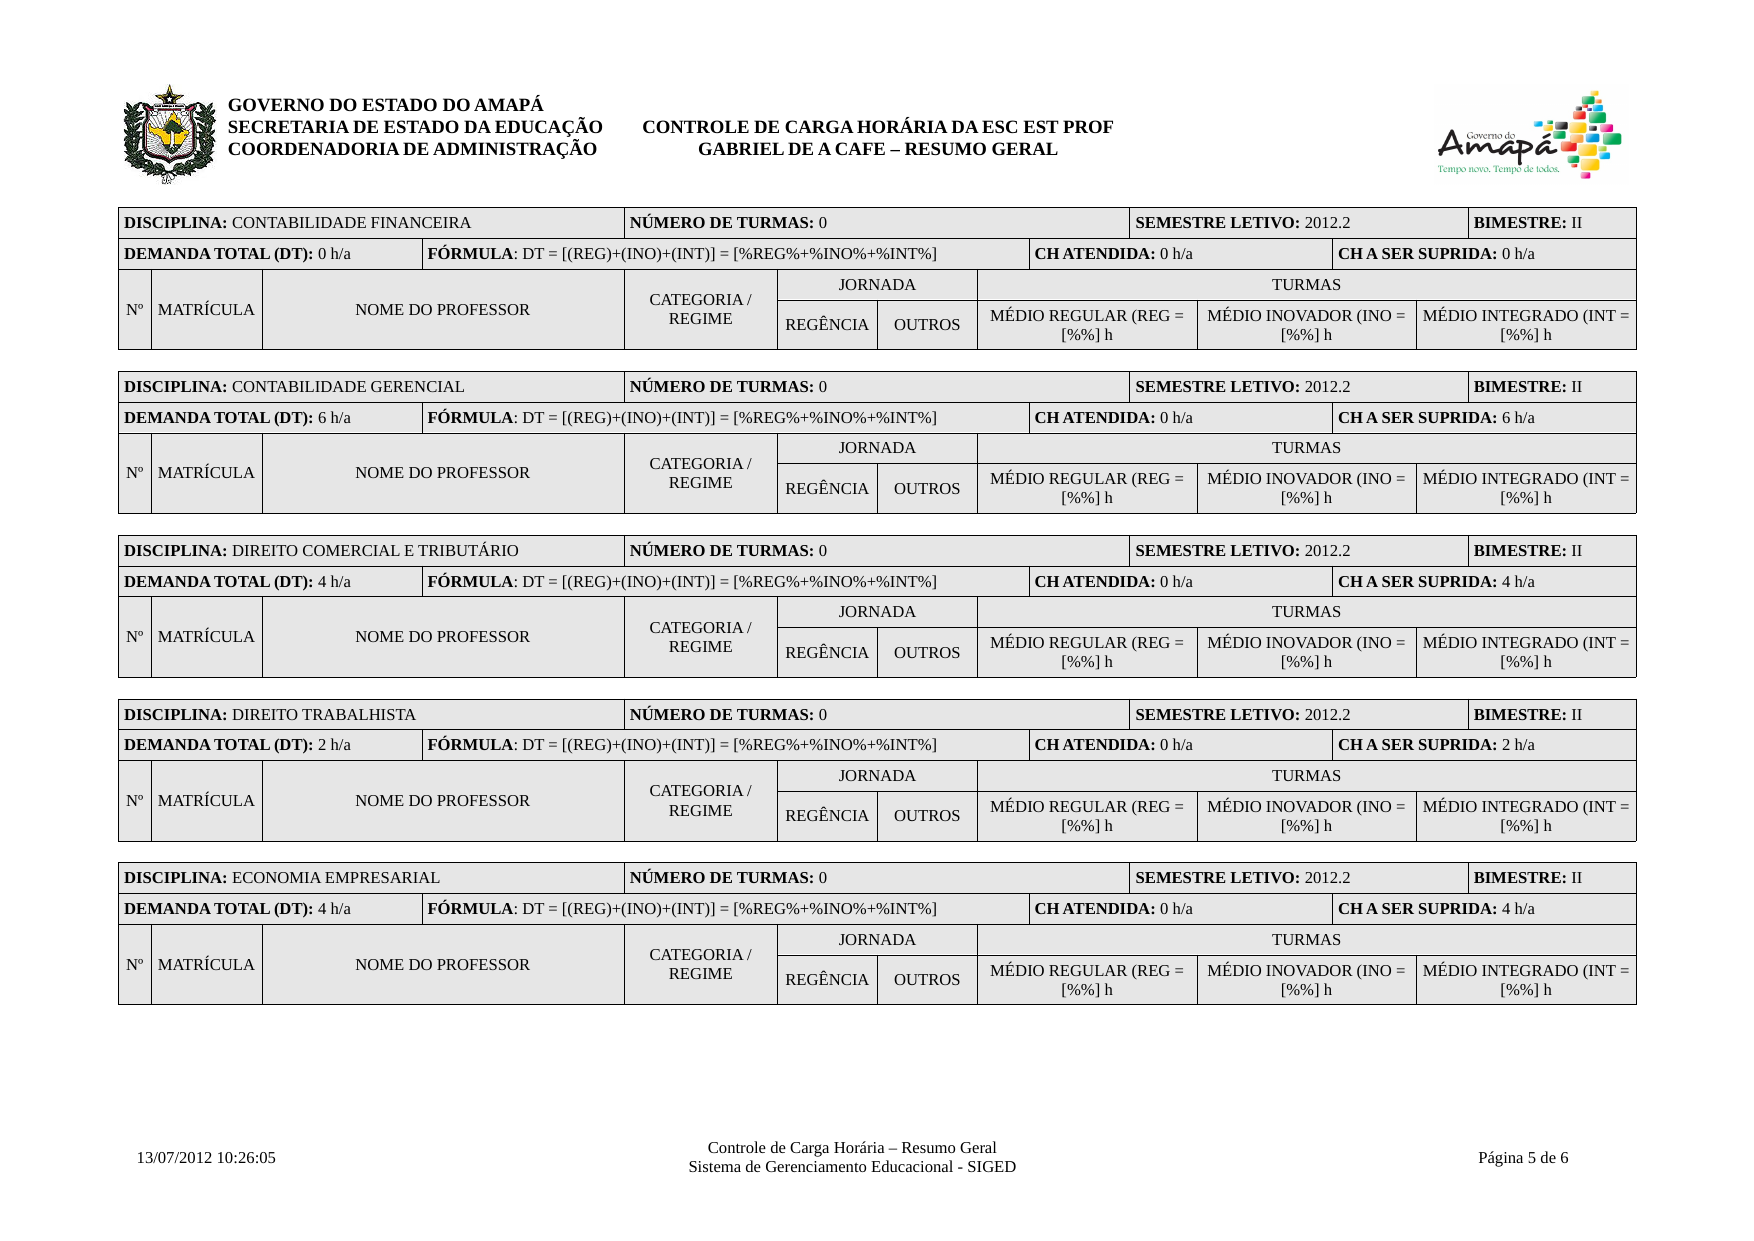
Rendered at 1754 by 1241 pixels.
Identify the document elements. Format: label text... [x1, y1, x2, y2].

table_header BIMESTRE: II [1469, 372, 1636, 402]
table_header DISCIPLINA: CONTABILIDADE GERENCIAL [119, 372, 624, 402]
table_cell TURMAS [978, 925, 1636, 954]
table_cell MÉDIO REGULAR (REG = [%%] h [978, 464, 1197, 513]
table_header NÚMERO DE TURMAS: 0 [625, 372, 1129, 402]
table_cell MÉDIO REGULAR (REG = [%%] h [978, 301, 1197, 349]
table_cell MATRÍCULA [152, 925, 262, 1004]
table_cell CATEGORIA / REGIME [625, 270, 777, 349]
table_cell Nº [119, 925, 151, 1004]
table_cell MATRÍCULA [152, 434, 262, 513]
table_cell MÉDIO REGULAR (REG = [%%] h [978, 956, 1197, 1004]
table_cell MÉDIO INOVADOR (INO = [%%] h [1198, 792, 1416, 841]
table_cell TURMAS [978, 434, 1636, 463]
table_cell NOME DO PROFESSOR [263, 434, 624, 513]
table_cell Nº [119, 434, 151, 513]
table_cell DEMANDA TOTAL (DT): 4 h/a [119, 567, 422, 596]
table_cell CATEGORIA / REGIME [625, 434, 777, 513]
table_header NÚMERO DE TURMAS: 0 [625, 208, 1129, 238]
table_header SEMESTRE LETIVO: 2012.2 [1130, 208, 1468, 238]
table_cell REGÊNCIA [778, 464, 877, 513]
table_cell CATEGORIA / REGIME [625, 925, 777, 1004]
table_cell DEMANDA TOTAL (DT): 6 h/a [119, 403, 422, 432]
table_cell DEMANDA TOTAL (DT): 0 h/a [119, 239, 422, 269]
table_cell CH ATENDIDA: 0 h/a [1030, 894, 1332, 924]
table_cell TURMAS [978, 270, 1636, 299]
table_cell NOME DO PROFESSOR [263, 270, 624, 349]
table_cell JORNADA [778, 434, 977, 463]
table_cell MÉDIO REGULAR (REG = [%%] h [978, 792, 1197, 841]
table_header SEMESTRE LETIVO: 2012.2 [1130, 863, 1468, 893]
table_cell CH A SER SUPRIDA: 4 h/a [1333, 567, 1636, 596]
table_header BIMESTRE: II [1469, 208, 1636, 238]
table_cell MATRÍCULA [152, 270, 262, 349]
table_cell CH ATENDIDA: 0 h/a [1030, 239, 1332, 269]
table_cell REGÊNCIA [778, 628, 877, 677]
table_cell FÓRMULA: DT = [(REG)+(INO)+(INT)] = [%REG%+%INO%+%INT%] [423, 239, 1029, 269]
table_cell CH A SER SUPRIDA: 6 h/a [1333, 403, 1636, 432]
table_cell MÉDIO INOVADOR (INO = [%%] h [1198, 464, 1416, 513]
table_cell NOME DO PROFESSOR [263, 761, 624, 841]
table_cell MÉDIO INOVADOR (INO = [%%] h [1198, 628, 1416, 677]
table_header SEMESTRE LETIVO: 2012.2 [1130, 372, 1468, 402]
table_cell FÓRMULA: DT = [(REG)+(INO)+(INT)] = [%REG%+%INO%+%INT%] [423, 567, 1029, 596]
table_cell MÉDIO INOVADOR (INO = [%%] h [1198, 956, 1416, 1004]
table_cell MÉDIO INTEGRADO (INT = [%%] h [1417, 628, 1636, 677]
table_cell CH ATENDIDA: 0 h/a [1030, 730, 1332, 760]
table_header NÚMERO DE TURMAS: 0 [625, 863, 1129, 893]
table_cell JORNADA [778, 925, 977, 954]
table_cell MATRÍCULA [152, 761, 262, 841]
table_header SEMESTRE LETIVO: 2012.2 [1130, 700, 1468, 729]
table_cell CH ATENDIDA: 0 h/a [1030, 403, 1332, 432]
table_header NÚMERO DE TURMAS: 0 [625, 536, 1129, 566]
table_cell TURMAS [978, 597, 1636, 627]
table_cell REGÊNCIA [778, 301, 877, 349]
table_cell JORNADA [778, 270, 977, 299]
table_header DISCIPLINA: DIREITO COMERCIAL E TRIBUTÁRIO [119, 536, 624, 566]
table_cell OUTROS [878, 301, 977, 349]
table_header BIMESTRE: II [1469, 536, 1636, 566]
table_cell Nº [119, 761, 151, 841]
table_cell Nº [119, 597, 151, 677]
table_header SEMESTRE LETIVO: 2012.2 [1130, 536, 1468, 566]
table_cell CATEGORIA / REGIME [625, 761, 777, 841]
table_cell NOME DO PROFESSOR [263, 925, 624, 1004]
table_cell MÉDIO INOVADOR (INO = [%%] h [1198, 301, 1416, 349]
table_cell NOME DO PROFESSOR [263, 597, 624, 677]
table_cell FÓRMULA: DT = [(REG)+(INO)+(INT)] = [%REG%+%INO%+%INT%] [423, 403, 1029, 432]
table_cell TURMAS [978, 761, 1636, 791]
table_header DISCIPLINA: ECONOMIA EMPRESARIAL [119, 863, 624, 893]
table_cell CH A SER SUPRIDA: 2 h/a [1333, 730, 1636, 760]
table_header BIMESTRE: II [1469, 700, 1636, 729]
table_cell MÉDIO INTEGRADO (INT = [%%] h [1417, 464, 1636, 513]
picture [123, 84, 218, 185]
table_cell JORNADA [778, 761, 977, 791]
table_cell CH ATENDIDA: 0 h/a [1030, 567, 1332, 596]
table_cell FÓRMULA: DT = [(REG)+(INO)+(INT)] = [%REG%+%INO%+%INT%] [423, 894, 1029, 924]
table_cell OUTROS [878, 628, 977, 677]
table_cell Nº [119, 270, 151, 349]
table_cell REGÊNCIA [778, 956, 877, 1004]
table_cell DEMANDA TOTAL (DT): 4 h/a [119, 894, 422, 924]
table_cell OUTROS [878, 956, 977, 1004]
table_header DISCIPLINA: DIREITO TRABALHISTA [119, 700, 624, 729]
table_cell OUTROS [878, 792, 977, 841]
table_header BIMESTRE: II [1469, 863, 1636, 893]
table_cell FÓRMULA: DT = [(REG)+(INO)+(INT)] = [%REG%+%INO%+%INT%] [423, 730, 1029, 760]
table_cell DEMANDA TOTAL (DT): 2 h/a [119, 730, 422, 760]
table_cell MÉDIO INTEGRADO (INT = [%%] h [1417, 956, 1636, 1004]
table_header NÚMERO DE TURMAS: 0 [625, 700, 1129, 729]
table_cell JORNADA [778, 597, 977, 627]
table_cell CH A SER SUPRIDA: 4 h/a [1333, 894, 1636, 924]
picture [1433, 84, 1629, 185]
table_cell MATRÍCULA [152, 597, 262, 677]
table_cell REGÊNCIA [778, 792, 877, 841]
table_cell CATEGORIA / REGIME [625, 597, 777, 677]
table_cell OUTROS [878, 464, 977, 513]
table_cell CH A SER SUPRIDA: 0 h/a [1333, 239, 1636, 269]
table_cell MÉDIO INTEGRADO (INT = [%%] h [1417, 301, 1636, 349]
table_cell MÉDIO REGULAR (REG = [%%] h [978, 628, 1197, 677]
table_header DISCIPLINA: CONTABILIDADE FINANCEIRA [119, 208, 624, 238]
table_cell MÉDIO INTEGRADO (INT = [%%] h [1417, 792, 1636, 841]
